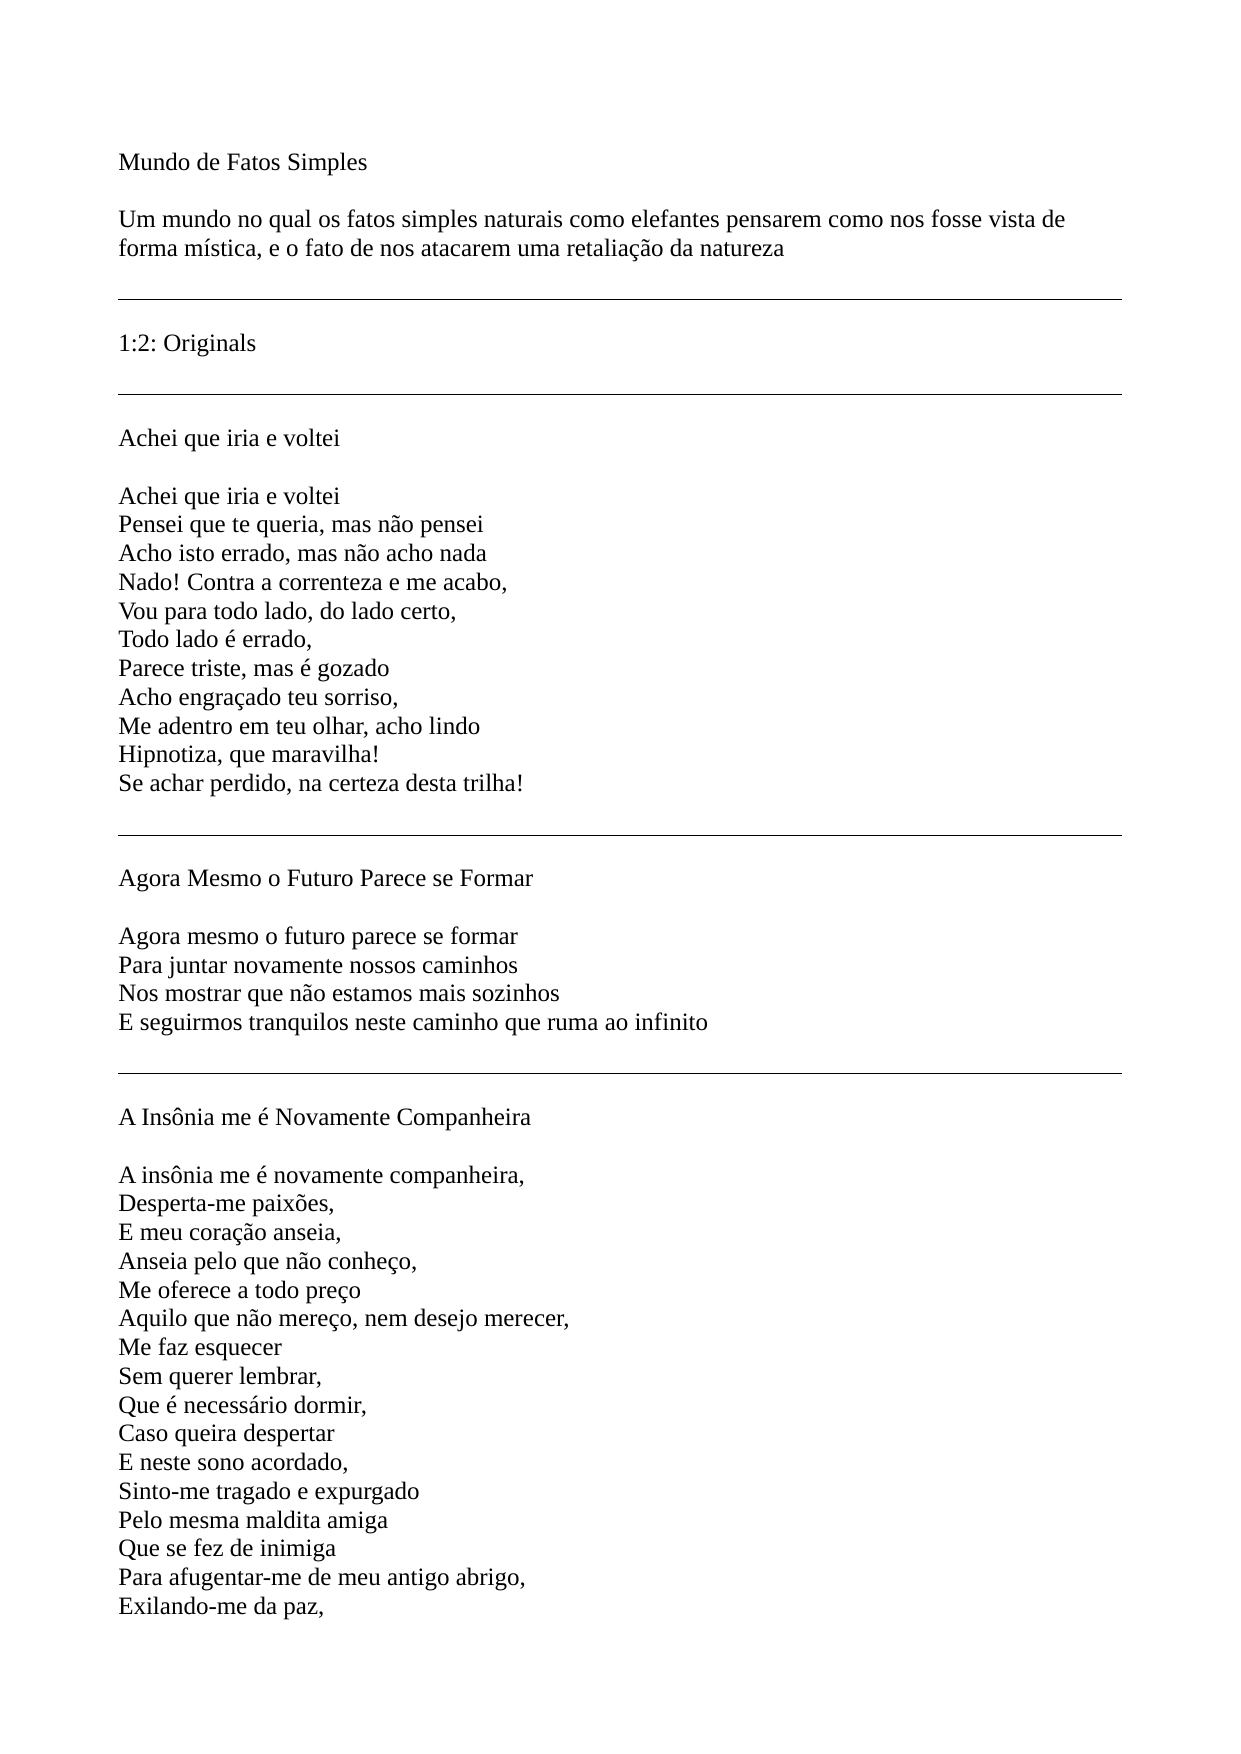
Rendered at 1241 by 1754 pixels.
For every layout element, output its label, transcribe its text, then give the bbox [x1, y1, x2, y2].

text Mundo de Fatos Simples [118, 147, 1122, 176]
text E meu coração anseia, [118, 1217, 1122, 1246]
text Exilando-me da paz, [118, 1591, 1122, 1620]
text Agora mesmo o futuro parece se formar [118, 921, 1122, 950]
text Um mundo no qual os fatos simples naturais como elefantes pensarem como nos fosse vista de forma mística, e o fato de nos atacarem uma retaliação da natureza [118, 204, 1122, 262]
text Parece triste, mas é gozado [118, 653, 1122, 682]
text Que se fez de inimiga [118, 1533, 1122, 1562]
text Agora Mesmo o Futuro Parece se Formar [118, 863, 1122, 892]
text Pensei que te queria, mas não pensei [118, 509, 1122, 538]
text Desperta-me paixões, [118, 1188, 1122, 1217]
text Anseia pelo que não conheço, [118, 1246, 1122, 1275]
text Caso queira despertar [118, 1418, 1122, 1447]
text Pelo mesma maldita amiga [118, 1505, 1122, 1533]
text Hipnotiza, que maravilha! [118, 739, 1122, 768]
text A Insônia me é Novamente Companheira [118, 1102, 1122, 1131]
text Achei que iria e voltei [118, 423, 1122, 452]
text Que é necessário dormir, [118, 1390, 1122, 1418]
text E seguirmos tranquilos neste caminho que ruma ao infinito [118, 1007, 1122, 1036]
text Todo lado é errado, [118, 624, 1122, 653]
text Acho isto errado, mas não acho nada [118, 538, 1122, 567]
text A insônia me é novamente companheira, [118, 1160, 1122, 1188]
text Acho engraçado teu sorriso, [118, 682, 1122, 711]
text Sinto-me tragado e expurgado [118, 1476, 1122, 1505]
text Me oferece a todo preço [118, 1275, 1122, 1303]
text E neste sono acordado, [118, 1447, 1122, 1476]
text Nos mostrar que não estamos mais sozinhos [118, 978, 1122, 1007]
text Se achar perdido, na certeza desta trilha! [118, 768, 1122, 797]
text 1:2: Originals [118, 328, 1122, 357]
text Aquilo que não mereço, nem desejo merecer, [118, 1303, 1122, 1332]
text Achei que iria e voltei [118, 481, 1122, 509]
text Me adentro em teu olhar, acho lindo [118, 711, 1122, 739]
text Nado! Contra a correnteza e me acabo, [118, 567, 1122, 596]
text Para afugentar-me de meu antigo abrigo, [118, 1562, 1122, 1591]
text Vou para todo lado, do lado certo, [118, 596, 1122, 624]
text Para juntar novamente nossos caminhos [118, 950, 1122, 978]
text Me faz esquecer [118, 1332, 1122, 1361]
text Sem querer lembrar, [118, 1361, 1122, 1390]
